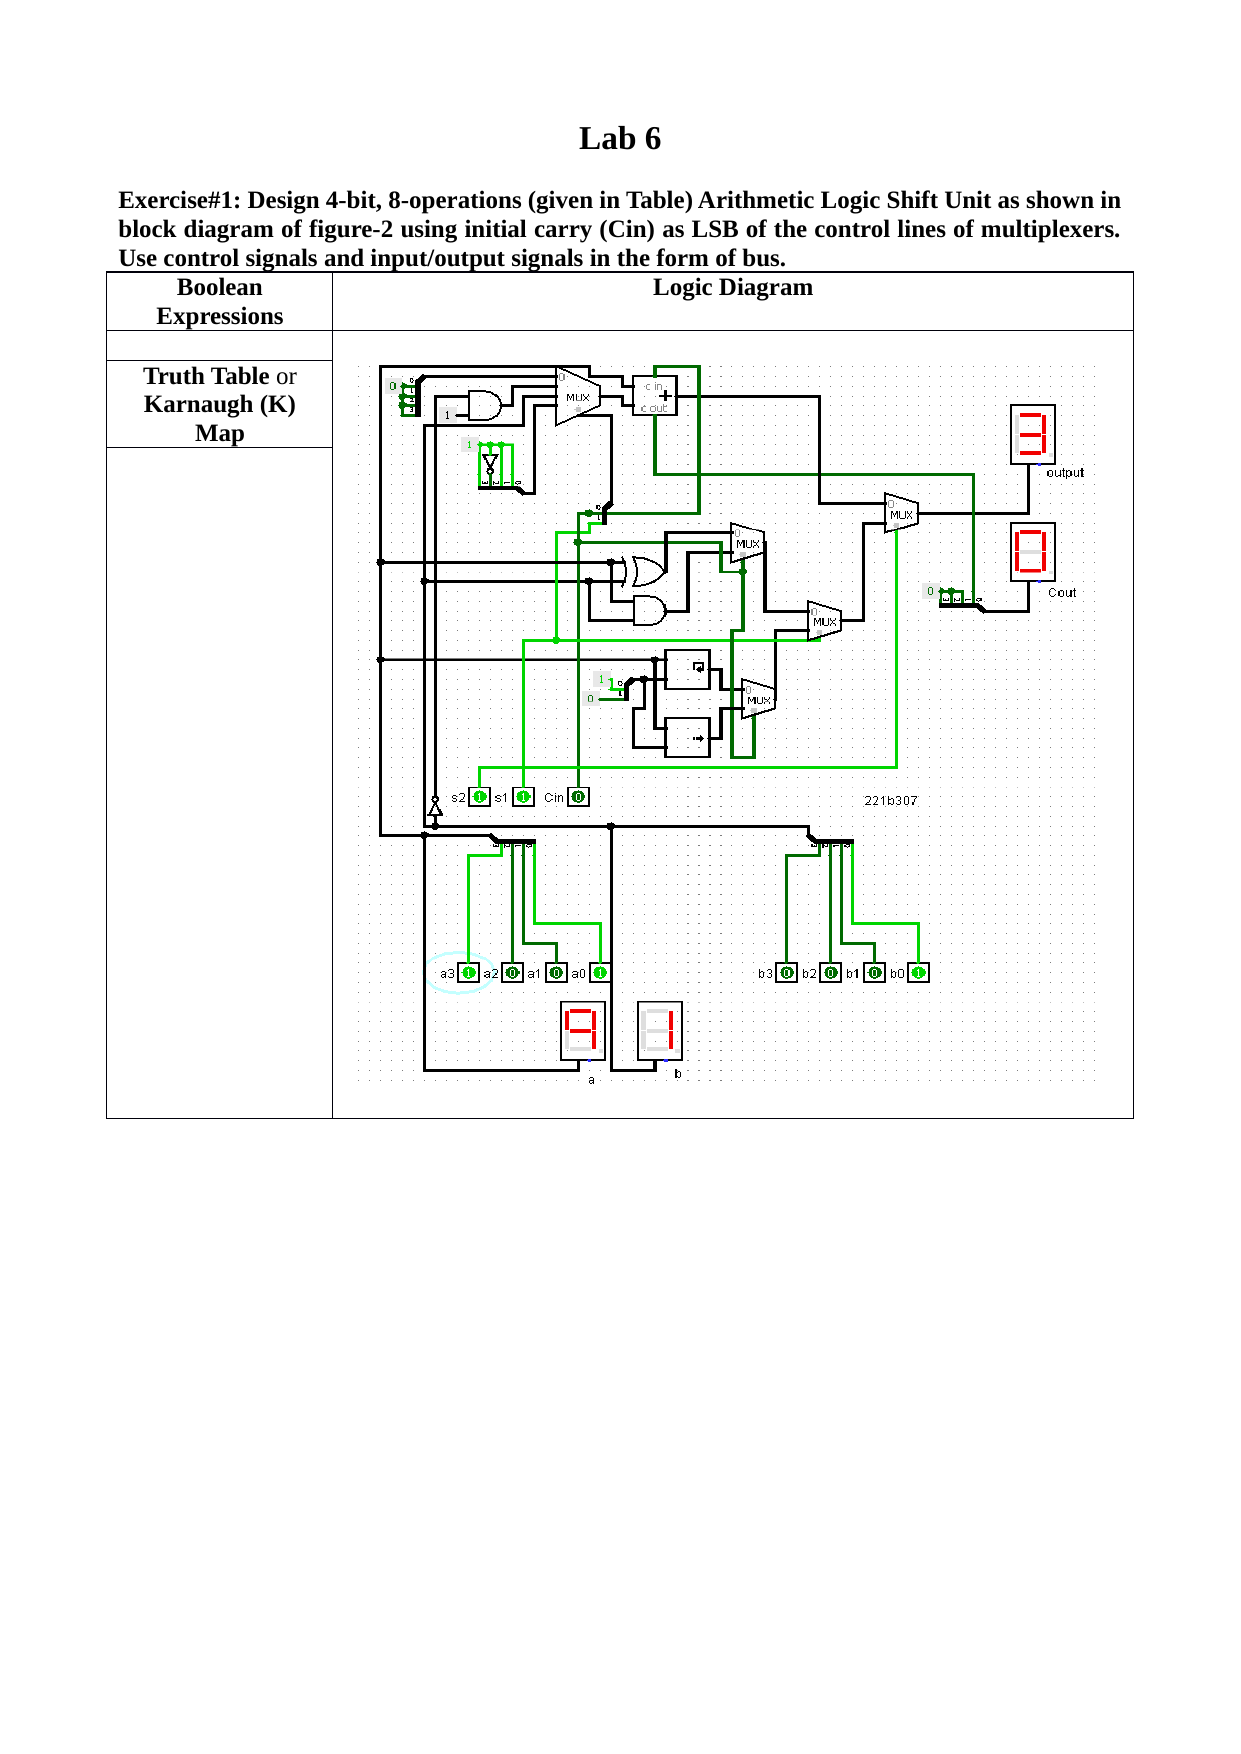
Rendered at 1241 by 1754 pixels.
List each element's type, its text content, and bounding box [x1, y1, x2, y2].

table_cell [333, 331, 1133, 1118]
picture [350, 358, 1105, 1089]
text Lab 6 [118, 118, 1122, 156]
table_cell [107, 448, 332, 1118]
table_cell [107, 331, 332, 360]
table_header Logic Diagram [333, 273, 1133, 330]
table_header Boolean Expressions [107, 273, 332, 330]
table_cell Truth Table or Karnaugh (K) Map [107, 361, 332, 447]
text Exercise#1: Design 4-bit, 8-operations (given in Table) Arithmetic Logic Shift Unit as shown in block diagram of figure-2 using initial carry (Cin) as LSB of the control lines of multiplexers. Use control signals and input/output signals in the form of bus. [118, 185, 1122, 271]
